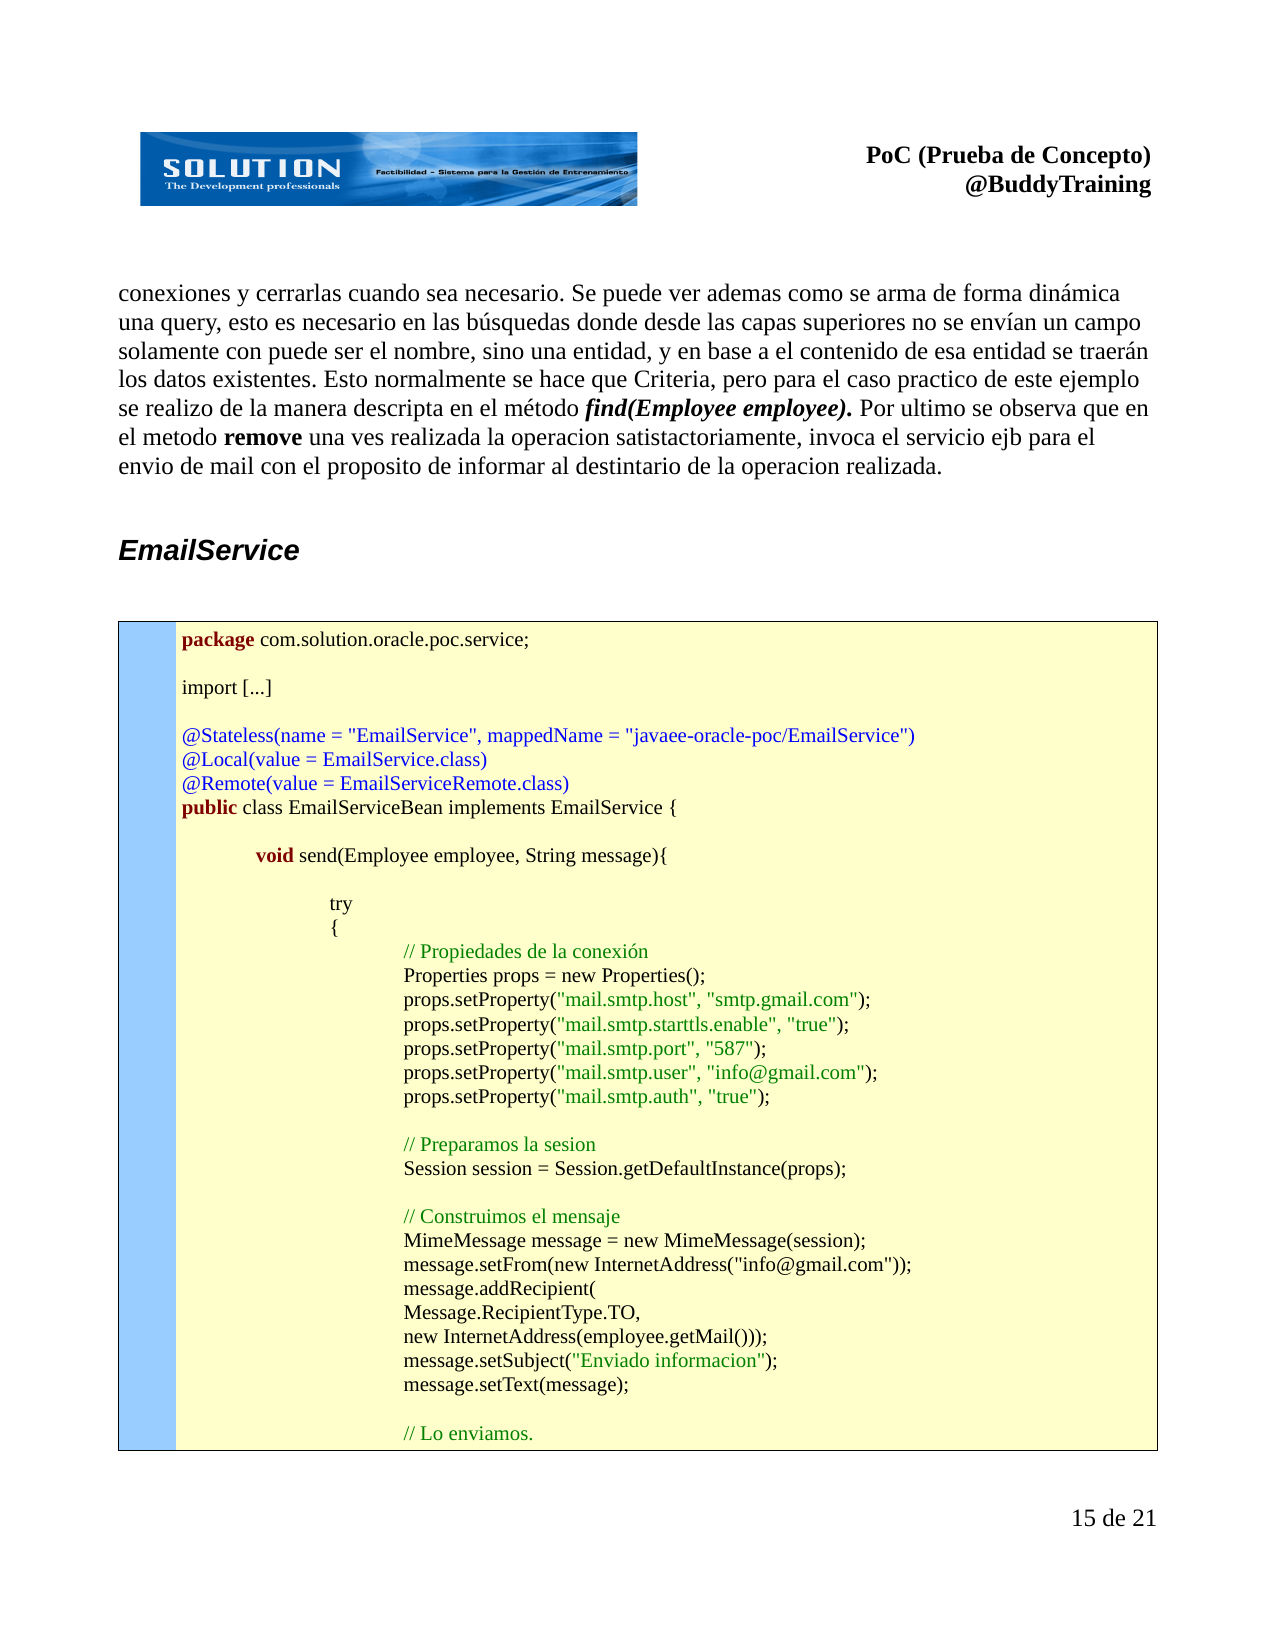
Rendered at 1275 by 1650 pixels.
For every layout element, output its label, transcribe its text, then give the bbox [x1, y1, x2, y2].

picture [140, 132, 638, 206]
subtitle EmailService [118, 533, 1157, 567]
table_header [119, 622, 176, 1450]
table_header package com.solution.oracle.poc.service; import [...] @Stateless(name = "EmailService", mappedName = "javaee-oracle-poc/EmailService") @Local(value = EmailService.class) @Remote(value = EmailServiceRemote.class) public class EmailServiceBean implements EmailService { void send(Employee employee, String message){ try { // Propiedades de la conexión Properties props = new Properties(); props.setProperty("mail.smtp.host", "smtp.gmail.com"); props.setProperty("mail.smtp.starttls.enable", "true"); props.setProperty("mail.smtp.port", "587"); props.setProperty("mail.smtp.user", "info@gmail.com"); props.setProperty("mail.smtp.auth", "true"); // Preparamos la sesion Session session = Session.getDefaultInstance(props); // Construimos el mensaje MimeMessage message = new MimeMessage(session); message.setFrom(new InternetAddress("info@gmail.com")); message.addRecipient( Message.RecipientType.TO, new InternetAddress(employee.getMail())); message.setSubject("Enviado informacion"); message.setText(message); // Lo enviamos. [176, 622, 1157, 1450]
text conexiones y cerrarlas cuando sea necesario. Se puede ver ademas como se arma de forma dinámica una query, esto es necesario en las búsquedas donde desde las capas superiores no se envían un campo solamente con puede ser el nombre, sino una entidad, y en base a el contenido de esa entidad se traerán los datos existentes. Esto normalmente se hace que Criteria, pero para el caso practico de este ejemplo se realizo de la manera descripta en el método find(Employee employee). Por ultimo se observa que en el metodo remove una ves realizada la operacion satistactoriamente, invoca el servicio ejb para el envio de mail con el proposito de informar al destintario de la operacion realizada. [118, 278, 1157, 479]
